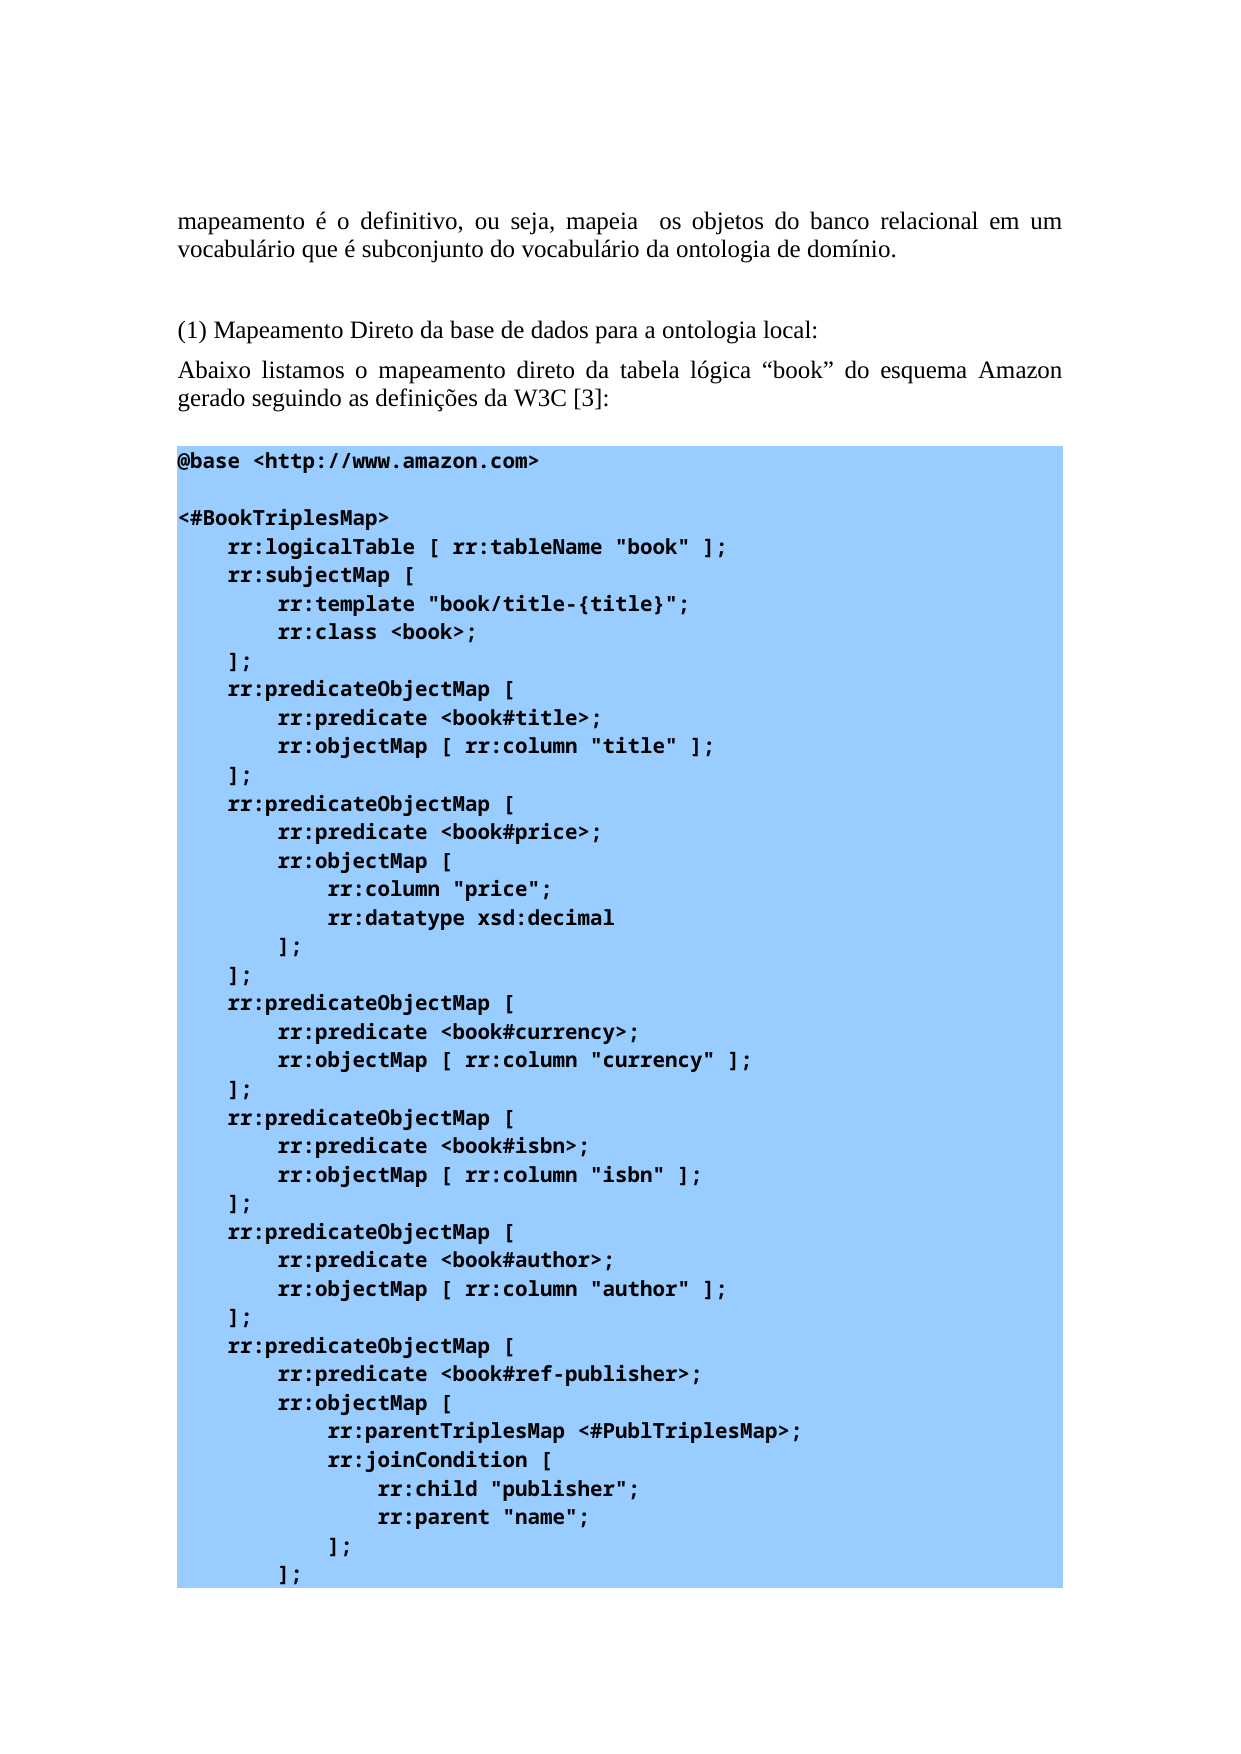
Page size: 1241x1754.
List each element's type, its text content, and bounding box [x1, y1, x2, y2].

text rr:child "publisher"; [177, 1473, 1063, 1502]
text rr:predicateObjectMap [ [177, 788, 1063, 817]
text rr:template "book/title-{title}"; [177, 589, 1063, 617]
text ]; [177, 1559, 1063, 1588]
text rr:predicateObjectMap [ [177, 988, 1063, 1017]
text rr:predicate <book#price>; [177, 817, 1063, 846]
text rr:datatype xsd:decimal [177, 903, 1063, 931]
text @base <http://www.amazon.com> [177, 446, 1063, 474]
text ]; [177, 931, 1063, 960]
text ]; [177, 960, 1063, 988]
text ]; [177, 760, 1063, 788]
text ]; [177, 1302, 1063, 1331]
text rr:predicate <book#author>; [177, 1245, 1063, 1274]
list (1) Mapeamento Direto da base de dados para a ontologia local: [177, 316, 1063, 343]
text rr:joinCondition [ [177, 1445, 1063, 1473]
text rr:logicalTable [ rr:tableName "book" ]; [177, 532, 1063, 560]
text rr:objectMap [ rr:column "isbn" ]; [177, 1159, 1063, 1188]
text <#BookTriplesMap> [177, 503, 1063, 532]
text rr:objectMap [ rr:column "title" ]; [177, 731, 1063, 760]
text rr:predicateObjectMap [ [177, 1217, 1063, 1245]
text rr:predicateObjectMap [ [177, 674, 1063, 703]
text rr:objectMap [ [177, 846, 1063, 874]
text rr:predicate <book#ref-publisher>; [177, 1359, 1063, 1388]
text rr:class <book>; [177, 617, 1063, 646]
text rr:predicate <book#isbn>; [177, 1131, 1063, 1159]
text mapeamento é o definitivo, ou seja, mapeia os objetos do banco relacional em um vocabulário que é subconjunto do vocabulário da ontologia de domínio. [177, 207, 1063, 263]
text rr:objectMap [ [177, 1388, 1063, 1416]
text ]; [177, 1074, 1063, 1102]
text rr:predicateObjectMap [ [177, 1102, 1063, 1131]
text ]; [177, 1531, 1063, 1559]
text rr:predicate <book#title>; [177, 703, 1063, 731]
text rr:predicateObjectMap [ [177, 1331, 1063, 1359]
text rr:column "price"; [177, 874, 1063, 903]
text rr:predicate <book#currency>; [177, 1017, 1063, 1045]
text ]; [177, 1188, 1063, 1217]
text rr:subjectMap [ [177, 560, 1063, 589]
text rr:objectMap [ rr:column "currency" ]; [177, 1045, 1063, 1074]
text Abaixo listamos o mapeamento direto da tabela lógica “book” do esquema Amazon gerado seguindo as definições da W3C [3]: [177, 356, 1063, 412]
text ]; [177, 646, 1063, 674]
text rr:parentTriplesMap <#PublTriplesMap>; [177, 1416, 1063, 1445]
text rr:objectMap [ rr:column "author" ]; [177, 1274, 1063, 1302]
text rr:parent "name"; [177, 1502, 1063, 1531]
